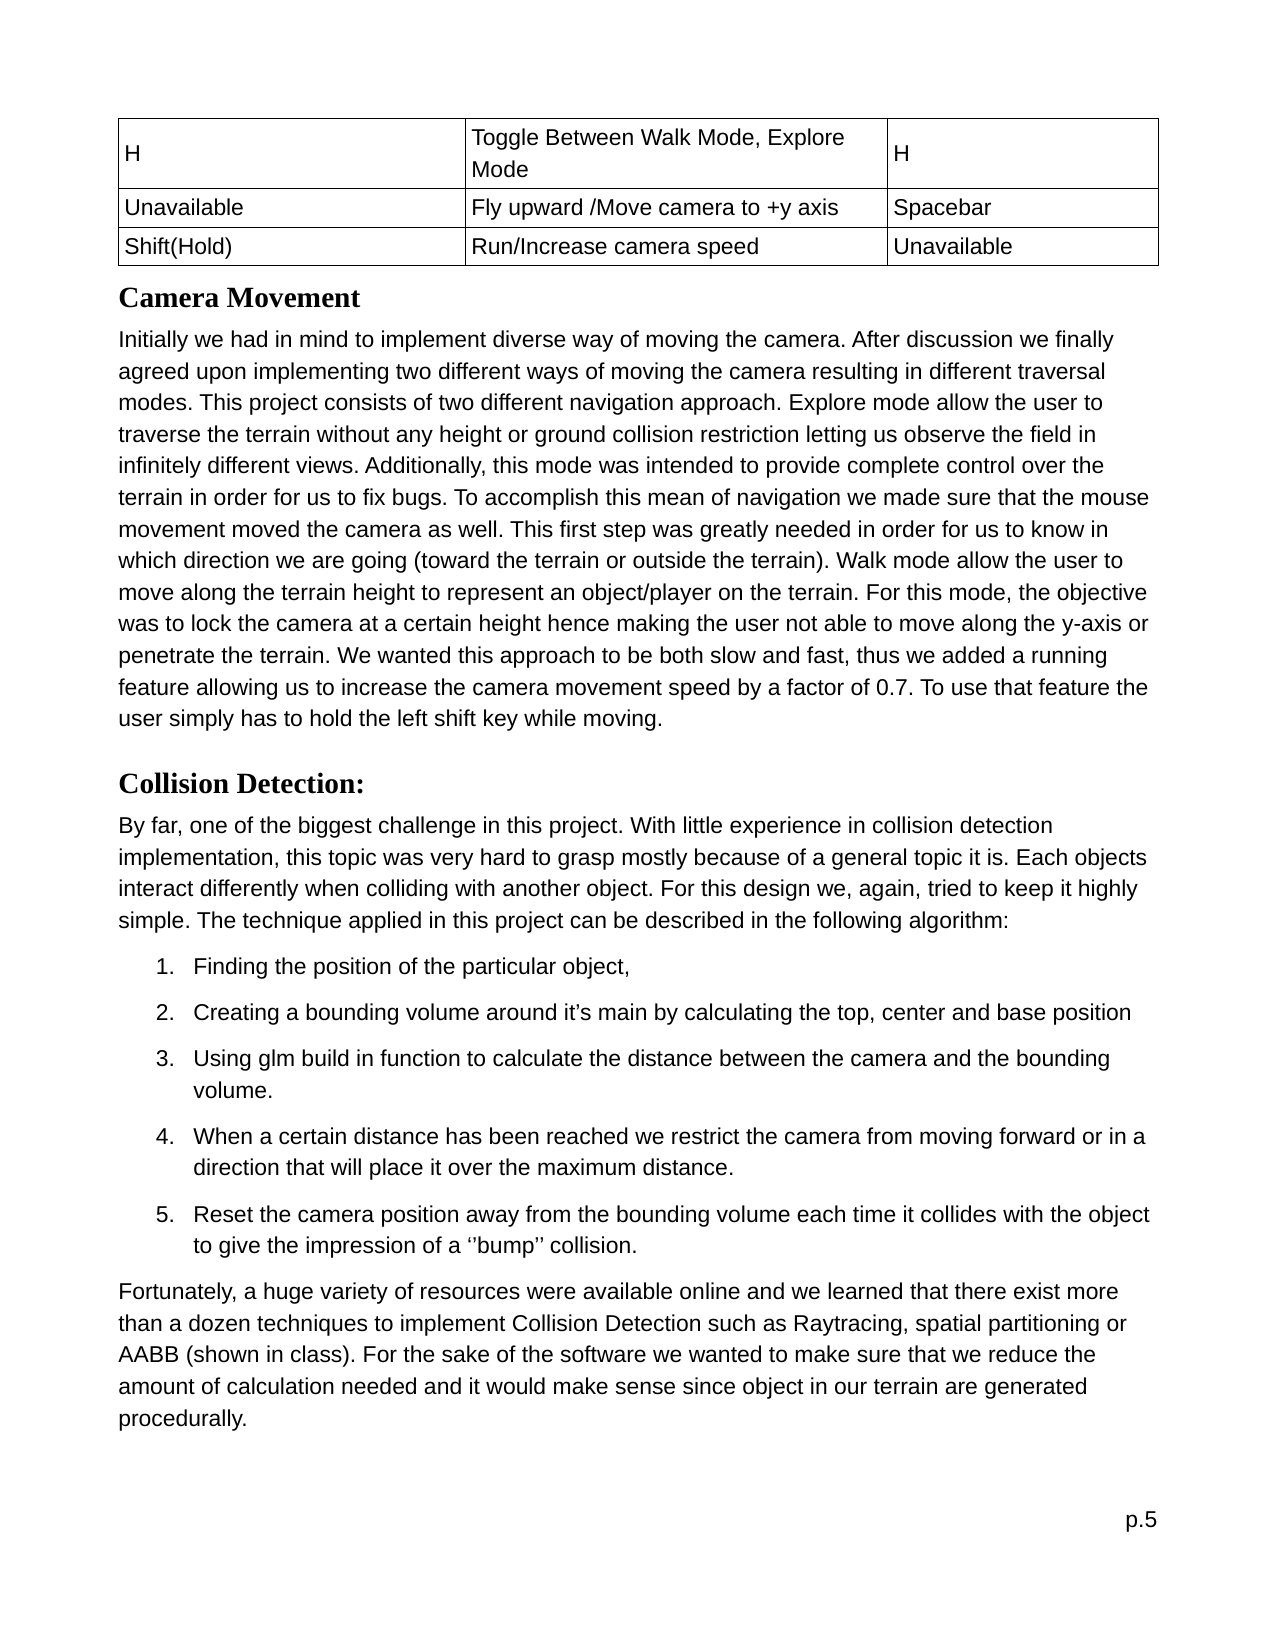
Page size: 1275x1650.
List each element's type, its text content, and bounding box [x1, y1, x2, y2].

table_cell H [888, 119, 1158, 188]
table_cell Toggle Between Walk Mode, Explore Mode [466, 119, 887, 188]
table_cell Spacebar [888, 189, 1158, 227]
subtitle Camera Movement [118, 280, 1157, 314]
list Using glm build in function to calculate the distance between the camera and the bounding volume. [156, 1045, 1157, 1103]
table_cell Unavailable [119, 189, 465, 227]
list When a certain distance has been reached we restrict the camera from moving forward or in a direction that will place it over the maximum distance. [156, 1123, 1157, 1181]
table_cell Unavailable [888, 228, 1158, 265]
table_cell Run/Increase camera speed [466, 228, 887, 265]
text By far, one of the biggest challenge in this project. With little experience in collision detection implementation, this topic was very hard to grasp mostly because of a general topic it is. Each objects interact differently when colliding with another object. For this design we, again, tried to keep it highly simple. The technique applied in this project can be described in the following algorithm: [118, 812, 1157, 933]
list Creating a bounding volume around it’s main by calculating the top, center and base position [156, 999, 1157, 1025]
table_cell Fly upward /Move camera to +y axis [466, 189, 887, 227]
table_cell Shift(Hold) [119, 228, 465, 265]
text Initially we had in mind to implement diverse way of moving the camera. After discussion we finally agreed upon implementing two different ways of moving the camera resulting in different traversal modes. This project consists of two different navigation approach. Explore mode allow the user to traverse the terrain without any height or ground collision restriction letting us observe the field in infinitely different views. Additionally, this mode was intended to provide complete control over the terrain in order for us to fix bugs. To accomplish this mean of navigation we made sure that the mouse movement moved the camera as well. This first step was greatly needed in order for us to know in which direction we are going (toward the terrain or outside the terrain). Walk mode allow the user to move along the terrain height to represent an object/player on the terrain. For this mode, the objective was to lock the camera at a certain height hence making the user not able to move along the y-axis or penetrate the terrain. We wanted this approach to be both slow and fast, thus we added a running feature allowing us to increase the camera movement speed by a factor of 0.7. To use that feature the user simply has to hold the left shift key while moving. [118, 326, 1157, 731]
subtitle Collision Detection: [118, 766, 1157, 799]
table_cell H [119, 119, 465, 188]
list Finding the position of the particular object, [156, 953, 1157, 979]
list Reset the camera position away from the bounding volume each time it collides with the object to give the impression of a ‘’bump’’ collision. [156, 1201, 1157, 1258]
text Fortunately, a huge variety of resources were available online and we learned that there exist more than a dozen techniques to implement Collision Detection such as Raytracing, spatial partitioning or AABB (shown in class). For the sake of the software we wanted to make sure that we reduce the amount of calculation needed and it would make sense since object in our terrain are generated procedurally. [118, 1278, 1157, 1431]
